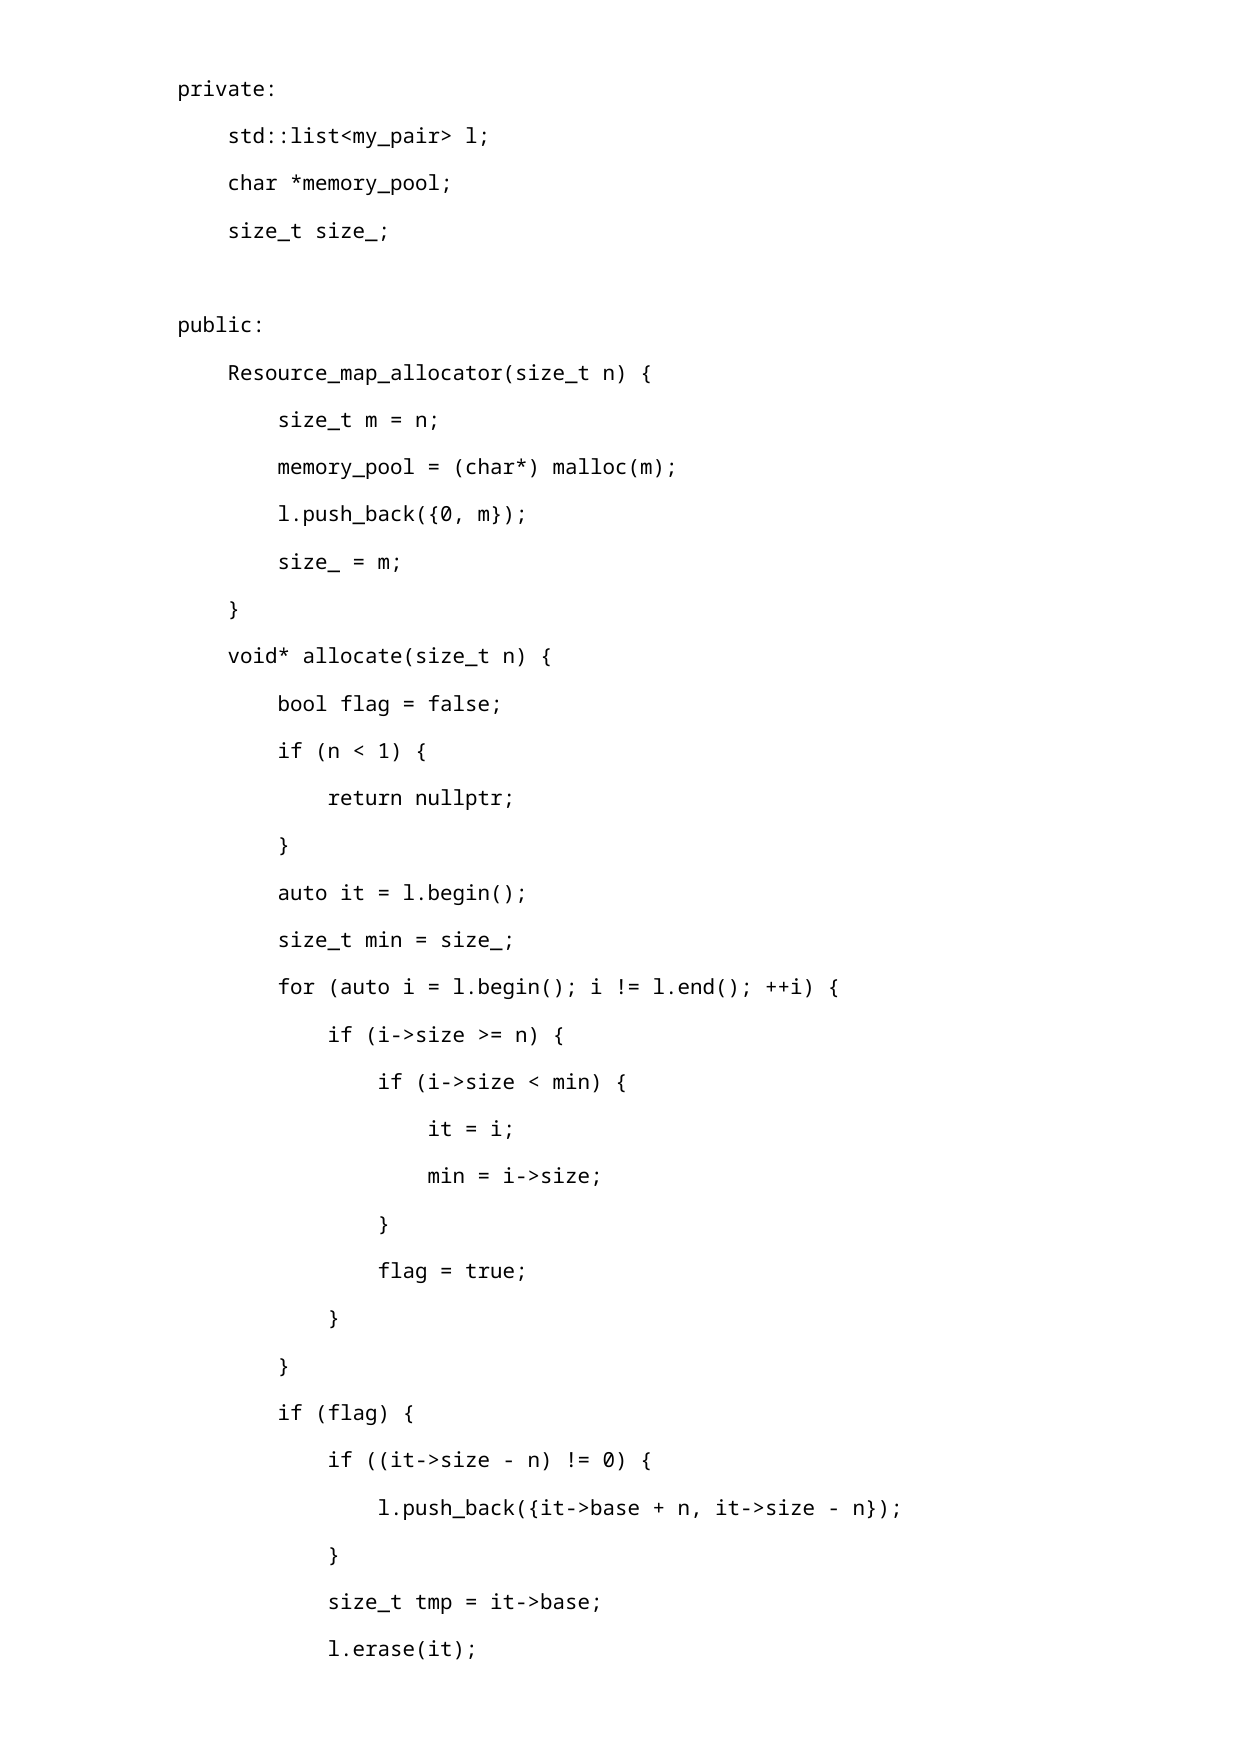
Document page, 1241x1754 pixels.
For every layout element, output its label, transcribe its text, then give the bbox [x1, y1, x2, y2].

text } [177, 1351, 1152, 1379]
text size_ = m; [177, 547, 1152, 575]
text size_t tmp = it->base; [177, 1587, 1152, 1616]
text void* allocate(size_t n) { [177, 641, 1152, 670]
text if ((it->size - n) != 0) { [177, 1445, 1152, 1474]
text } [177, 1303, 1152, 1332]
text for (auto i = l.begin(); i != l.end(); ++i) { [177, 972, 1152, 1001]
text l.erase(it); [177, 1634, 1152, 1663]
text size_t min = size_; [177, 925, 1152, 953]
text flag = true; [177, 1256, 1152, 1284]
text memory_pool = (char*) malloc(m); [177, 452, 1152, 481]
text return nullptr; [177, 783, 1152, 812]
text } [177, 1540, 1152, 1568]
text size_t size_; [177, 216, 1152, 244]
text size_t m = n; [177, 405, 1152, 433]
text auto it = l.begin(); [177, 878, 1152, 906]
text public: [177, 310, 1152, 339]
text if (flag) { [177, 1398, 1152, 1426]
text if (n < 1) { [177, 736, 1152, 764]
text bool flag = false; [177, 689, 1152, 717]
text Resource_map_allocator(size_t n) { [177, 358, 1152, 386]
text } [177, 831, 1152, 859]
text if (i->size >= n) { [177, 1020, 1152, 1048]
text it = i; [177, 1114, 1152, 1143]
text private: [177, 74, 1152, 102]
text min = i->size; [177, 1162, 1152, 1190]
text l.push_back({0, m}); [177, 499, 1152, 528]
text char *memory_pool; [177, 168, 1152, 197]
text l.push_back({it->base + n, it->size - n}); [177, 1493, 1152, 1521]
text } [177, 594, 1152, 622]
text std::list<my_pair> l; [177, 121, 1152, 149]
text if (i->size < min) { [177, 1067, 1152, 1095]
text } [177, 1209, 1152, 1237]
